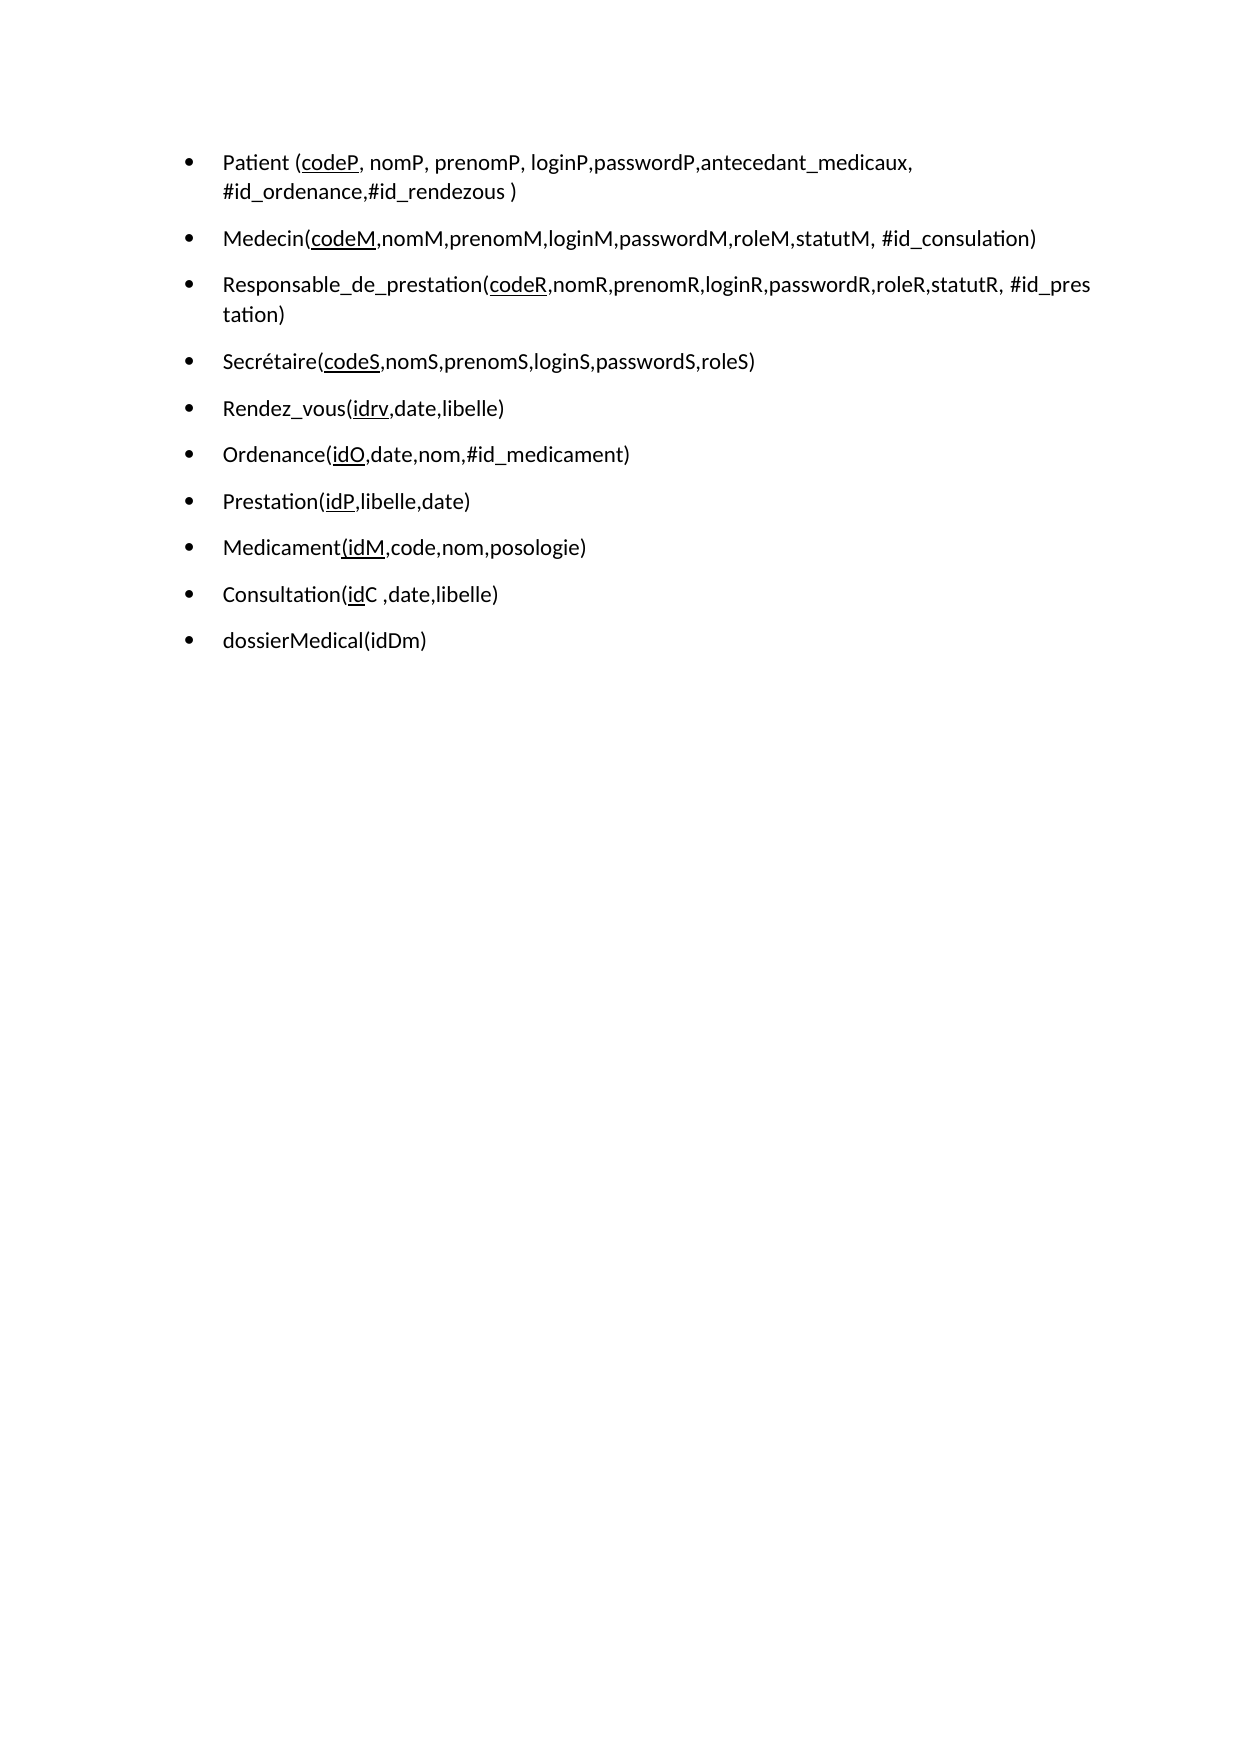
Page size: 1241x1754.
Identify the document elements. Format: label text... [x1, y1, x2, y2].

list Ordenance(idO,date,nom,#id_medicament) [185, 440, 1093, 468]
list Prestation(idP,libelle,date) [185, 487, 1093, 515]
list Responsable_de_prestation(codeR,nomR,prenomR,loginR,passwordR,roleR,statutR, #id_prestation) [185, 271, 1093, 328]
list Patient (codeP, nomP, prenomP, loginP,passwordP,antecedant_medicaux, #id_ordenance,#id_rendezous ) [185, 148, 1093, 206]
list Medicament(idM,code,nom,posologie) [185, 533, 1093, 561]
list dossierMedical(idDm) [185, 626, 1093, 654]
list Consultation(idC ,date,libelle) [185, 580, 1093, 608]
list Rendez_vous(idrv,date,libelle) [185, 394, 1093, 422]
list Medecin(codeM,nomM,prenomM,loginM,passwordM,roleM,statutM, #id_consulation) [185, 224, 1093, 252]
list Secrétaire(codeS,nomS,prenomS,loginS,passwordS,roleS) [185, 347, 1093, 375]
